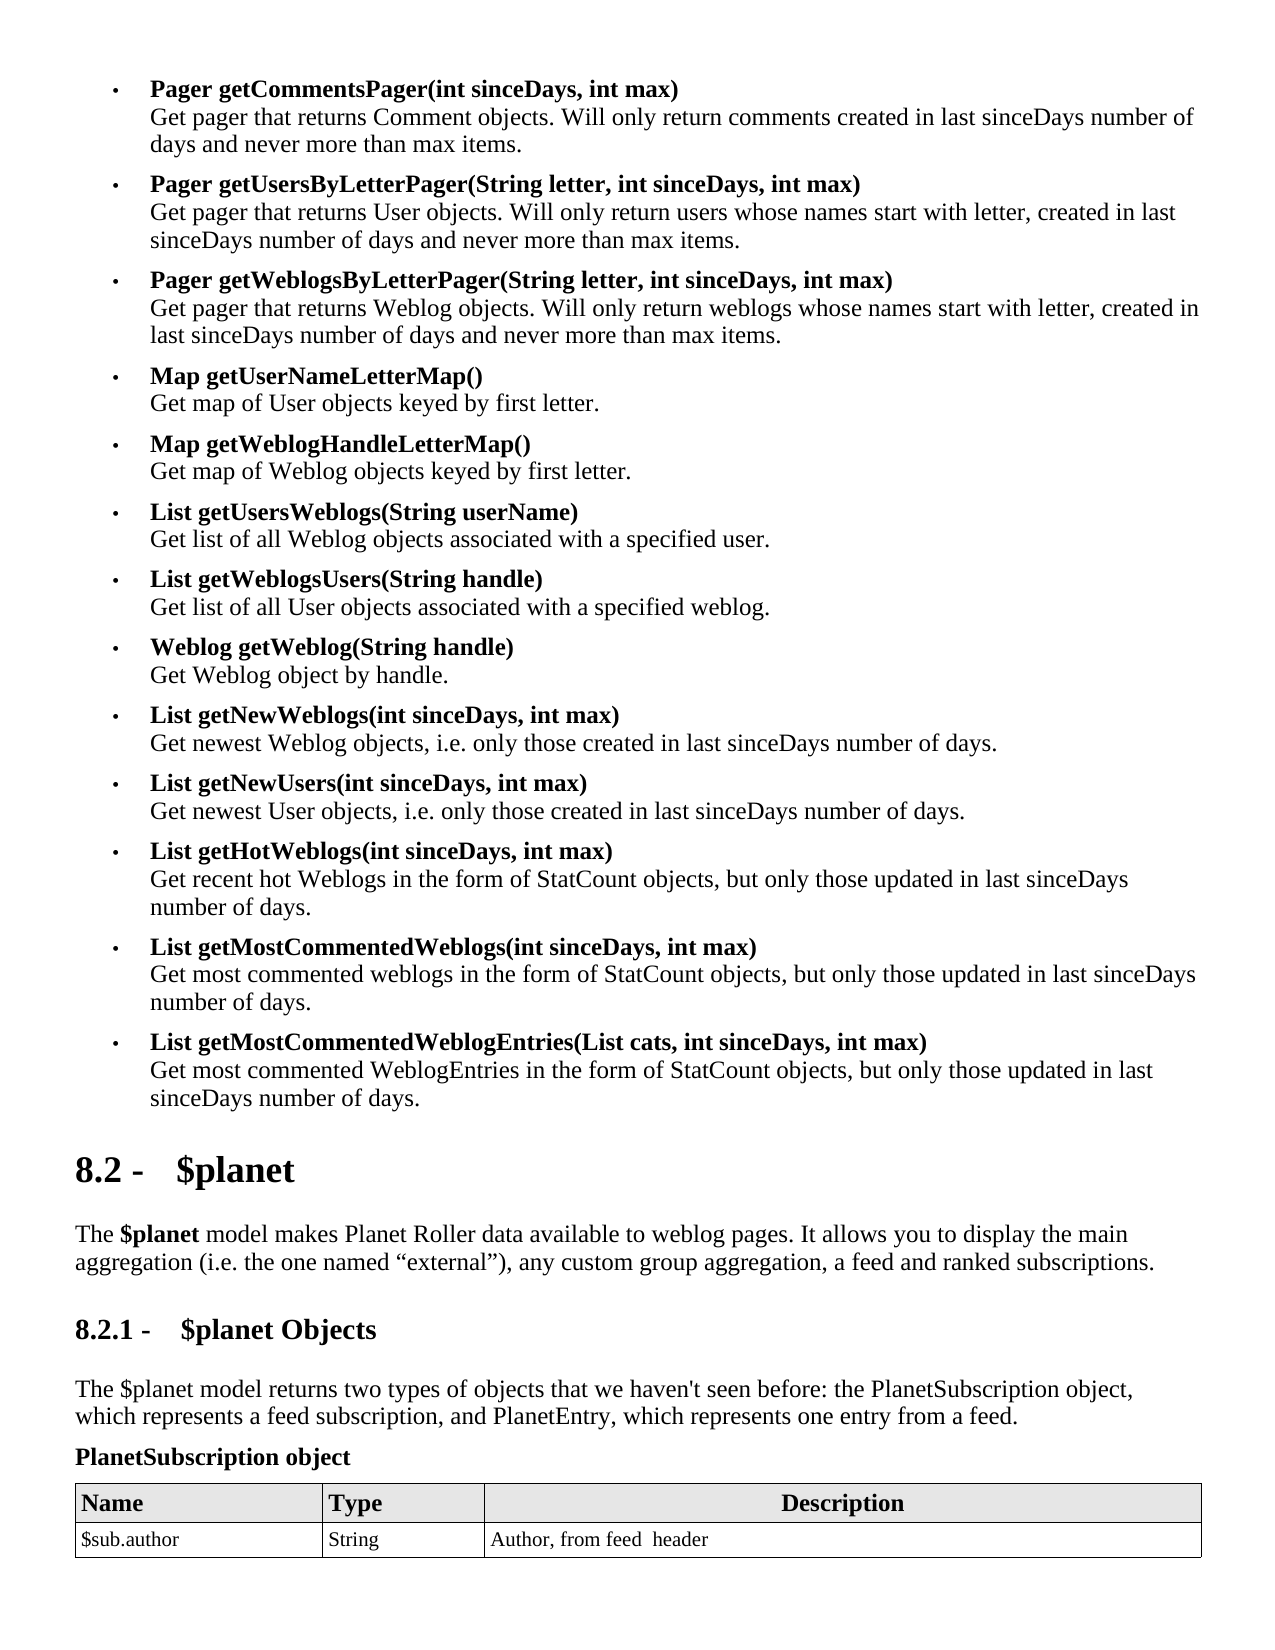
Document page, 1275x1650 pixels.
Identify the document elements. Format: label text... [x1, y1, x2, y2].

list List getUsersWeblogs(String userName) Get list of all Weblog objects associated with a specified user. [112, 498, 1200, 553]
table_cell Author, from feed header [485, 1523, 1201, 1557]
table_header Name [76, 1484, 322, 1522]
text PlanetSubscription object [75, 1443, 1200, 1470]
list List getWeblogsUsers(String handle) Get list of all User objects associated with a specified weblog. [112, 566, 1200, 621]
list Pager getUsersByLetterPager(String letter, int sinceDays, int max) Get pager that returns User objects. Will only return users whose names start with letter, created in last sinceDays number of days and never more than max items. [112, 171, 1200, 254]
subtitle $planet Objects [75, 1313, 1200, 1345]
list Weblog getWeblog(String handle) Get Weblog object by handle. [112, 633, 1200, 689]
list List getNewUsers(int sinceDays, int max) Get newest User objects, i.e. only those created in last sinceDays number of days. [112, 769, 1200, 825]
subtitle $planet [75, 1149, 1200, 1191]
table_cell String [323, 1523, 484, 1557]
list List getMostCommentedWeblogs(int sinceDays, int max) Get most commented weblogs in the form of StatCount objects, but only those updated in last sinceDays number of days. [112, 933, 1200, 1016]
list Map getUserNameLetterMap() Get map of User objects keyed by first letter. [112, 362, 1200, 417]
list List getMostCommentedWeblogEntries(List cats, int sinceDays, int max) Get most commented WeblogEntries in the form of StatCount objects, but only those updated in last sinceDays number of days. [112, 1028, 1200, 1112]
table_cell $sub.author [76, 1523, 322, 1557]
table_header Type [323, 1484, 484, 1522]
text The $planet model returns two types of objects that we haven't seen before: the PlanetSubscription object, which represents a feed subscription, and PlanetEntry, which represents one entry from a feed. [75, 1375, 1200, 1430]
list Map getWeblogHandleLetterMap() Get map of Weblog objects keyed by first letter. [112, 430, 1200, 485]
list List getNewWeblogs(int sinceDays, int max) Get newest Weblog objects, i.e. only those created in last sinceDays number of days. [112, 701, 1200, 757]
table_header Description [485, 1484, 1201, 1522]
list Pager getWeblogsByLetterPager(String letter, int sinceDays, int max) Get pager that returns Weblog objects. Will only return weblogs whose names start with letter, created in last sinceDays number of days and never more than max items. [112, 266, 1200, 349]
list List getHotWeblogs(int sinceDays, int max) Get recent hot Weblogs in the form of StatCount objects, but only those updated in last sinceDays number of days. [112, 837, 1200, 920]
list Pager getCommentsPager(int sinceDays, int max) Get pager that returns Comment objects. Will only return comments created in last sinceDays number of days and never more than max items. [112, 75, 1200, 158]
text The $planet model makes Planet Roller data available to weblog pages. It allows you to display the main aggregation (i.e. the one named “external”), any custom group aggregation, a feed and ranked subscriptions. [75, 1220, 1200, 1276]
